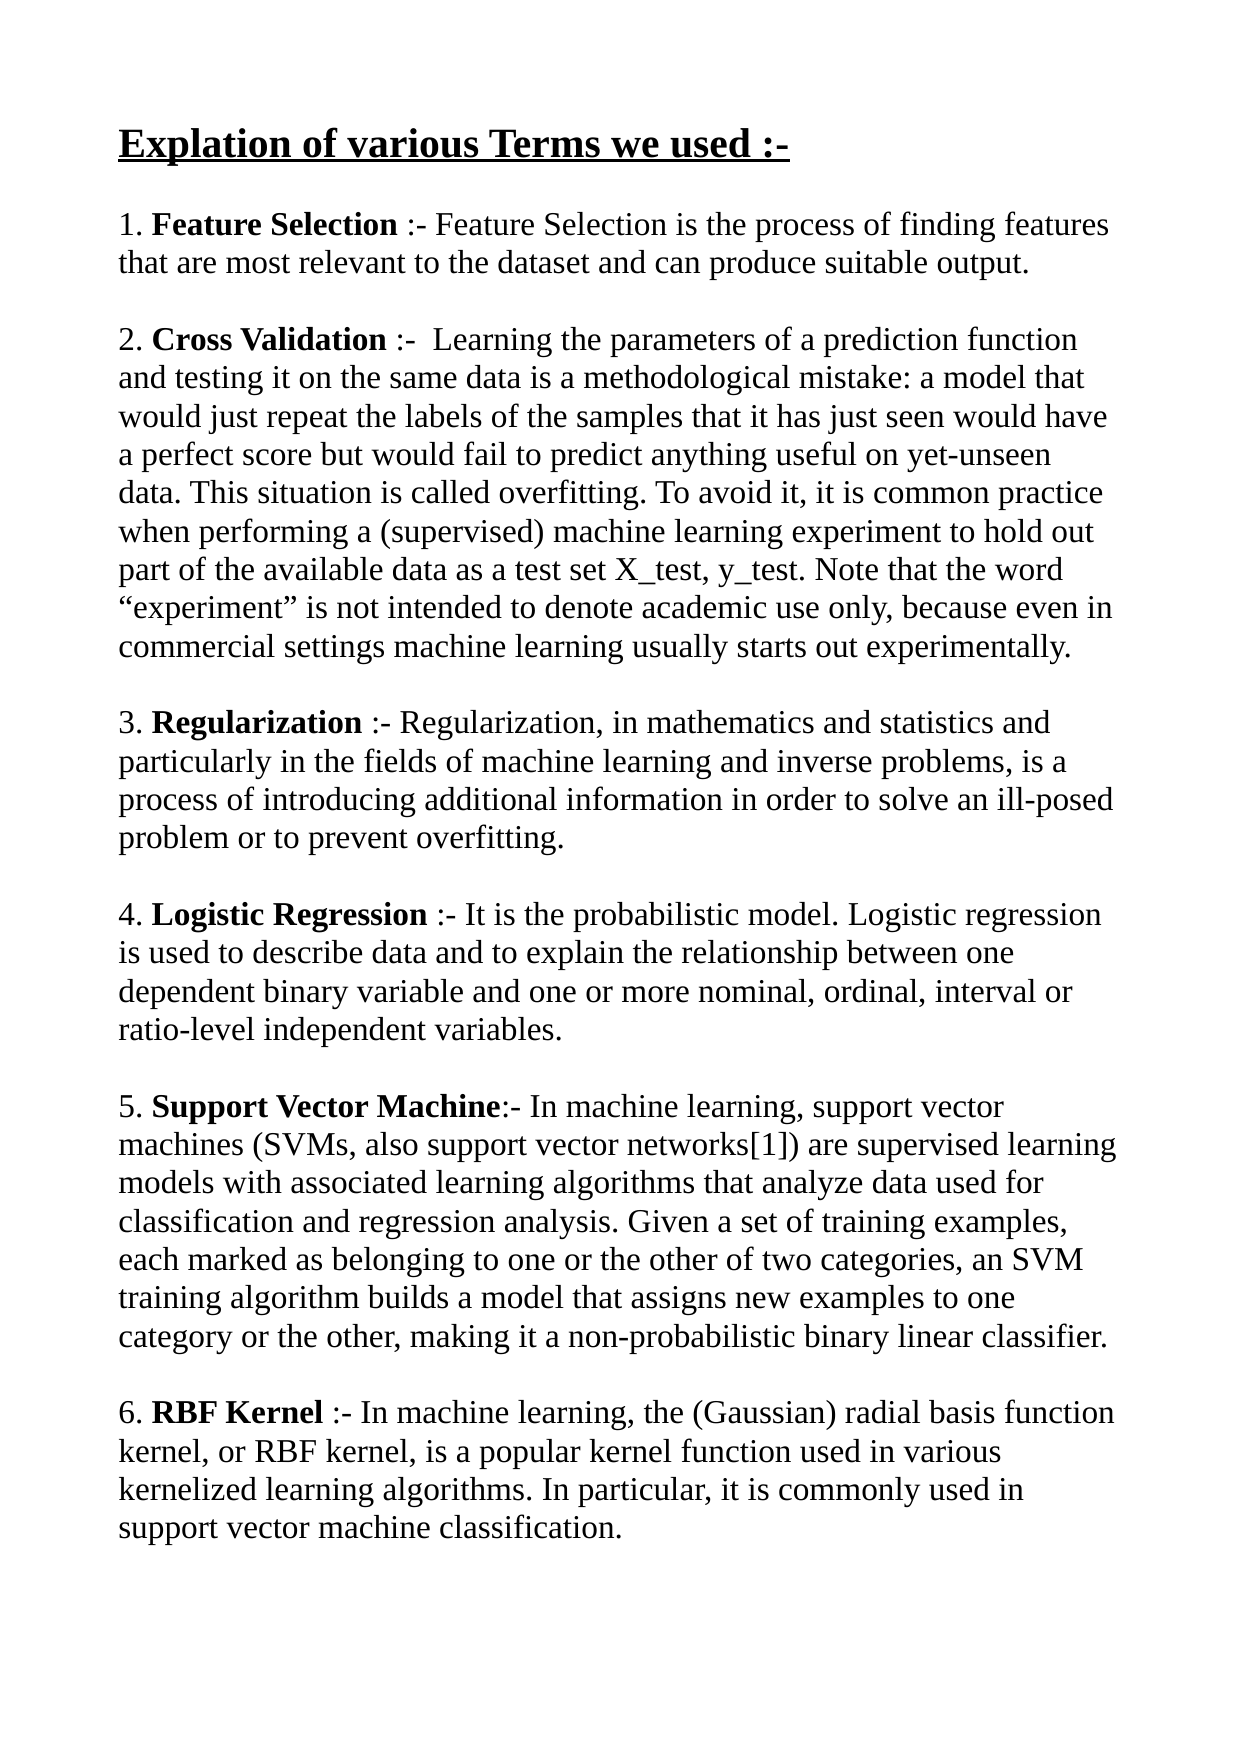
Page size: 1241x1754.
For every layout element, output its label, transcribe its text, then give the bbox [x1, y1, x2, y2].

text 5. Support Vector Machine:- In machine learning, support vector machines (SVMs, also support vector networks[1]) are supervised learning models with associated learning algorithms that analyze data used for classification and regression analysis. Given a set of training examples, each marked as belonging to one or the other of two categories, an SVM training algorithm builds a model that assigns new examples to one category or the other, making it a non-probabilistic binary linear classifier. [118, 1086, 1122, 1354]
text 2. Cross Validation :- Learning the parameters of a prediction function and testing it on the same data is a methodological mistake: a model that would just repeat the labels of the samples that it has just seen would have a perfect score but would fail to predict anything useful on yet-unseen data. This situation is called overfitting. To avoid it, it is common practice when performing a (supervised) machine learning experiment to hold out part of the available data as a test set X_test, y_test. Note that the word “experiment” is not intended to denote academic use only, because even in commercial settings machine learning usually starts out experimentally. [118, 319, 1122, 664]
text Explation of various Terms we used :- [118, 118, 1122, 166]
text 6. RBF Kernel :- In machine learning, the (Gaussian) radial basis function kernel, or RBF kernel, is a popular kernel function used in various kernelized learning algorithms. In particular, it is commonly used in support vector machine classification. [118, 1393, 1122, 1546]
text 3. Regularization :- Regularization, in mathematics and statistics and particularly in the fields of machine learning and inverse problems, is a process of introducing additional information in order to solve an ill-posed problem or to prevent overfitting. [118, 703, 1122, 856]
text 1. Feature Selection :- Feature Selection is the process of finding features that are most relevant to the dataset and can produce suitable output. [118, 204, 1122, 281]
text 4. Logistic Regression :- It is the probabilistic model. Logistic regression is used to describe data and to explain the relationship between one dependent binary variable and one or more nominal, ordinal, interval or ratio-level independent variables. [118, 894, 1122, 1048]
